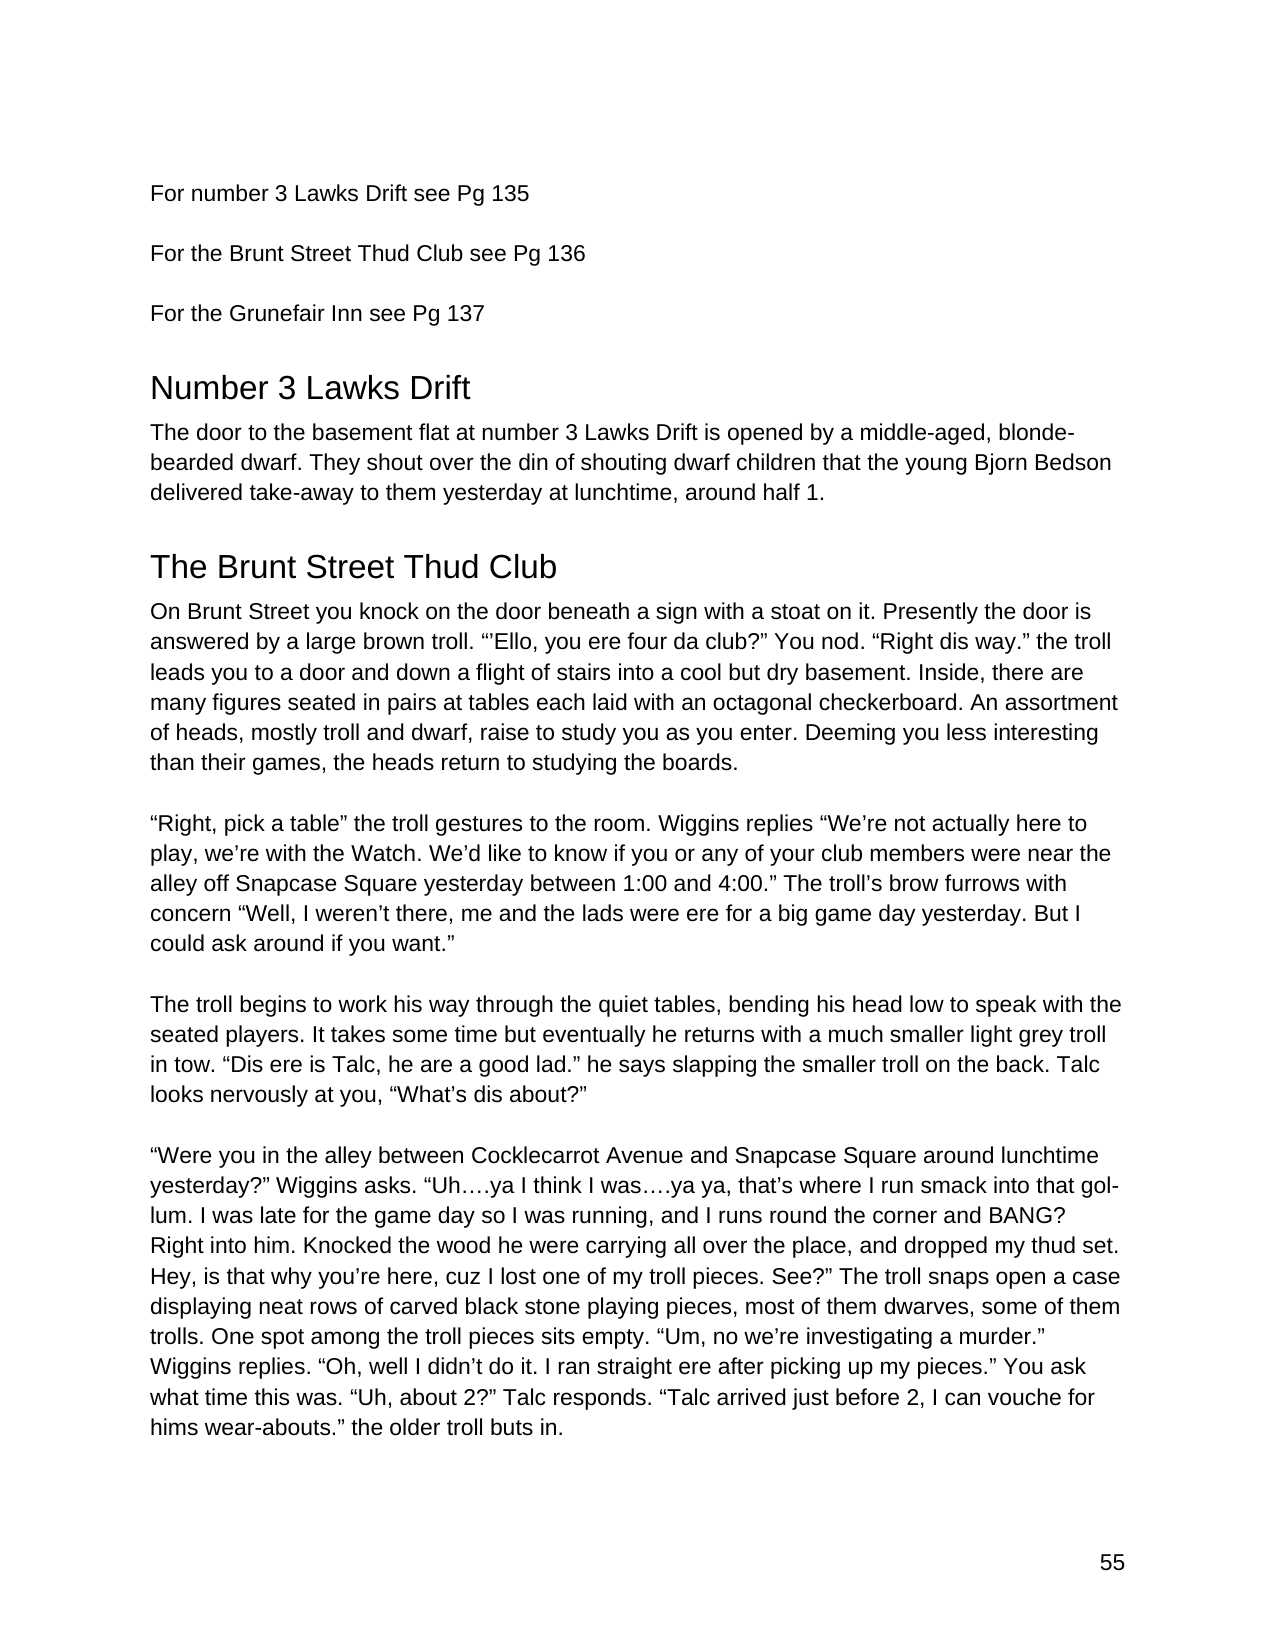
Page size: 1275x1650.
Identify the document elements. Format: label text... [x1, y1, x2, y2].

text The troll begins to work his way through the quiet tables, bending his head low to speak with the seated players. It takes some time but eventually he returns with a much smaller light grey troll in tow. “Dis ere is Talc, he are a good lad.” he says slapping the smaller troll on the back. Talc looks nervously at you, “What’s dis about?” [150, 991, 1125, 1108]
text “Were you in the alley between Cocklecarrot Avenue and Snapcase Square around lunchtime yesterday?” Wiggins asks. “Uh….ya I think I was….ya ya, that’s where I run smack into that gol-lum. I was late for the game day so I was running, and I runs round the corner and BANG? Right into him. Knocked the wood he were carrying all over the place, and dropped my thud set. Hey, is that why you’re here, cuz I lost one of my troll pieces. See?” The troll snaps open a case displaying neat rows of carved black stone playing pieces, most of them dwarves, some of them trolls. One spot among the troll pieces sits empty. “Um, no we’re investigating a murder.” Wiggins replies. “Oh, well I didn’t do it. I ran straight ere after picking up my pieces.” You ask what time this was. “Uh, about 2?” Talc responds. “Talc arrived just before 2, I can vouche for hims wear-abouts.” the older troll buts in. [150, 1142, 1125, 1440]
subtitle Number 3 Lawks Drift [150, 368, 1125, 406]
text “Right, pick a table” the troll gestures to the room. Wiggins replies “We’re not actually here to play, we’re with the Watch. We’d like to know if you or any of your club members were near the alley off Snapcase Square yesterday between 1:00 and 4:00.” The troll’s brow furrows with concern “Well, I weren’t there, me and the lads were ere for a big game day yesterday. But I could ask around if you want.” [150, 809, 1125, 957]
text For the Grunefair Inn see Pg 137 [150, 300, 1125, 327]
text On Brunt Street you knock on the door beneath a sign with a stoat on it. Presently the door is answered by a large brown troll. “’Ello, you ere four da club?” You nod. “Right dis way.” the troll leads you to a door and down a flight of stairs into a cool but dry basement. Inside, there are many figures seated in pairs at tables each laid with an octagonal checkerboard. An assortment of heads, mostly troll and dwarf, raise to study you as you enter. Deeming you less interesting than their games, the heads return to studying the boards. [150, 598, 1125, 775]
subtitle The Brunt Street Thud Club [150, 547, 1125, 586]
text For the Brunt Street Thud Club see Pg 136 [150, 240, 1125, 266]
text The door to the basement flat at number 3 Lawks Drift is opened by a middle-aged, blonde-bearded dwarf. They shout over the din of shouting dwarf children that the young Bjorn Bedson delivered take-away to them yesterday at lunchtime, around half 1. [150, 419, 1125, 506]
text For number 3 Lawks Drift see Pg 135 [150, 179, 1125, 206]
